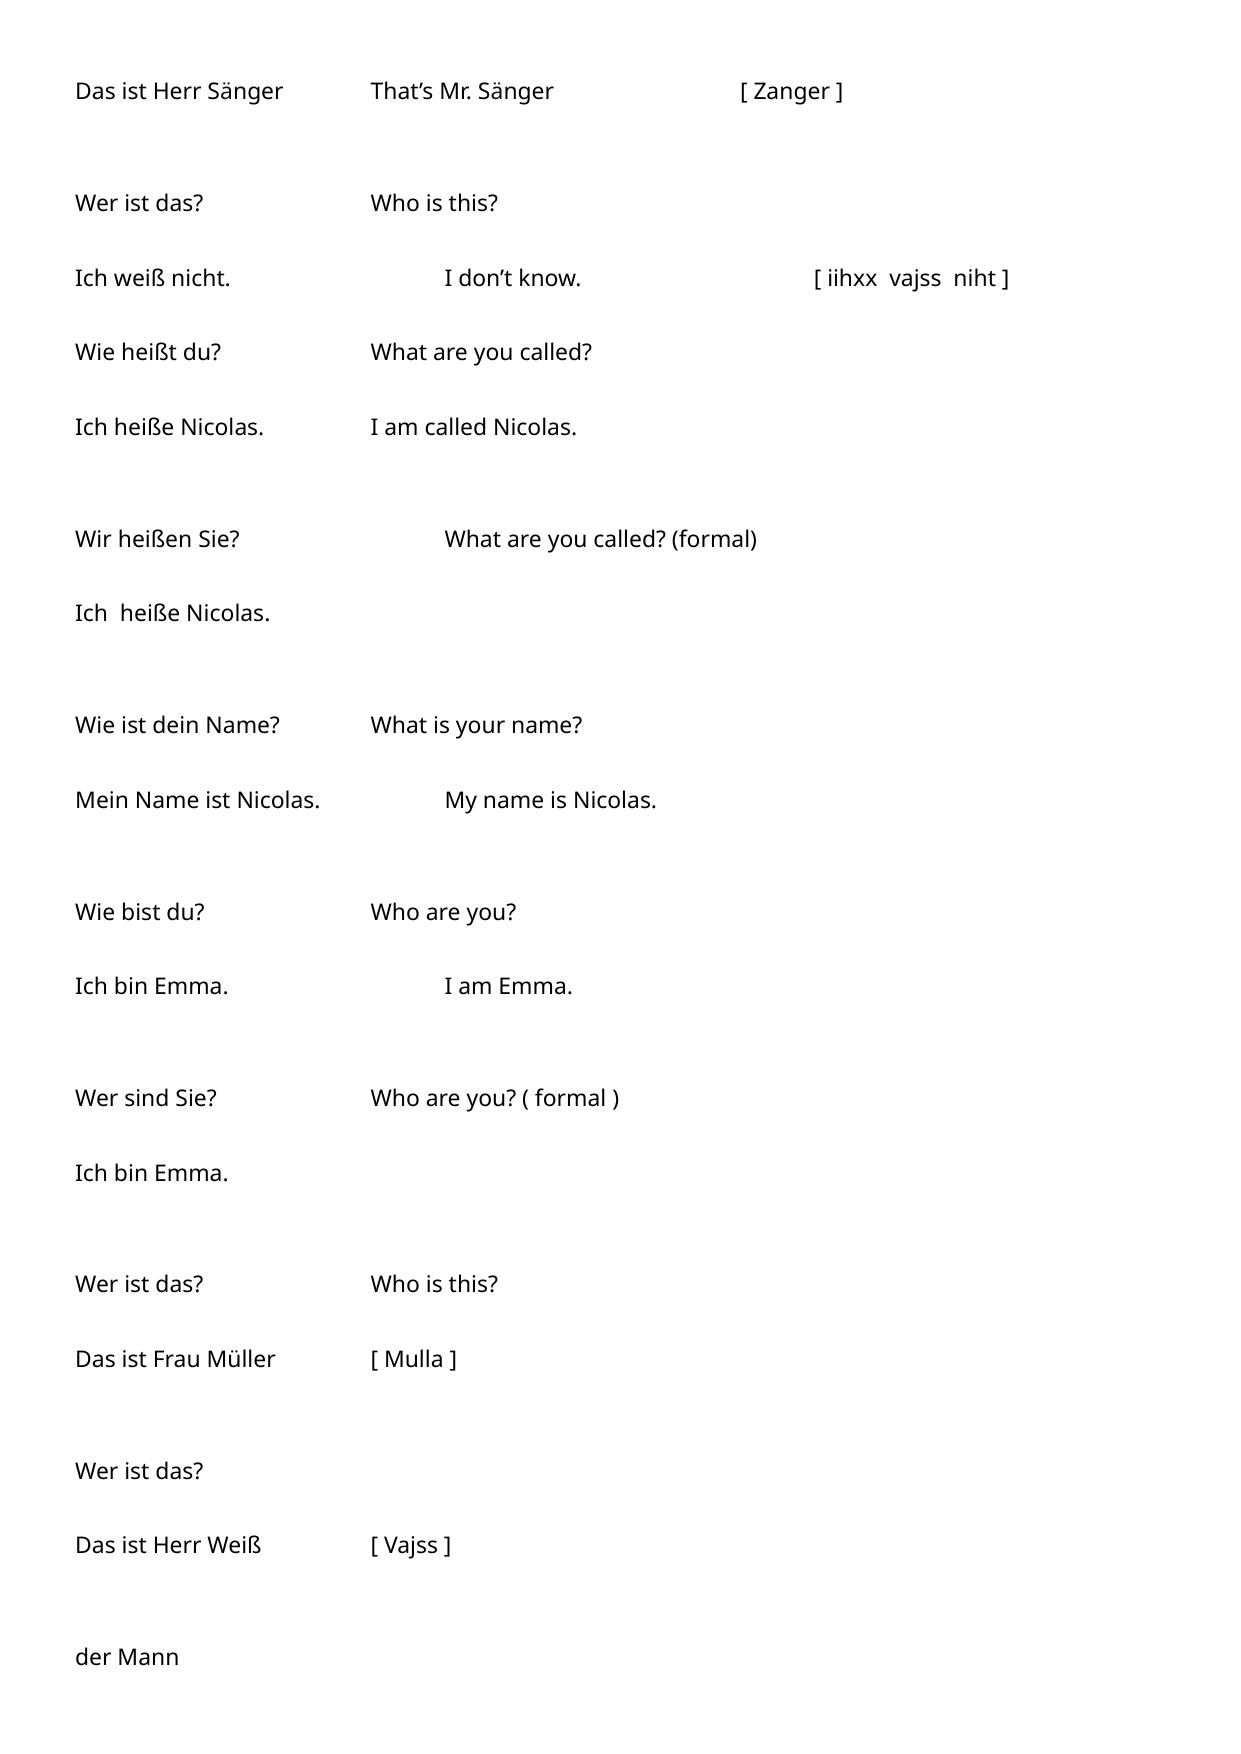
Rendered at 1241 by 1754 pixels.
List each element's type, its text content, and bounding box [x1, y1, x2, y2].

text Wie bist du? Who are you? [75, 895, 1165, 927]
text der Mann [75, 1641, 1165, 1672]
text Ich heiße Nicolas. I am called Nicolas. [75, 411, 1165, 442]
text Ich bin Emma. [75, 1156, 1165, 1188]
text Wie ist dein Name? What is your name? [75, 709, 1165, 740]
text Ich bin Emma. I am Emma. [75, 970, 1165, 1001]
text Wer ist das? Who is this? [75, 1268, 1165, 1299]
text Mein Name ist Nicolas. My name is Nicolas. [75, 783, 1165, 815]
text Wer ist das? [75, 1455, 1165, 1486]
text Wir heißen Sie? What are you called? (formal) [75, 522, 1165, 554]
text Ich heiße Nicolas. [75, 597, 1165, 628]
text Ich weiß nicht. I don’t know. [ iihxx vajss niht ] [75, 261, 1165, 293]
text Wer ist das? Who is this? [75, 187, 1165, 218]
text Wie heißt du? What are you called? [75, 336, 1165, 367]
text Das ist Herr Sänger That’s Mr. Sänger [ Zanger ] [75, 75, 1165, 106]
text Wer sind Sie? Who are you? ( formal ) [75, 1082, 1165, 1113]
text Das ist Herr Weiß [ Vajss ] [75, 1529, 1165, 1561]
text Das ist Frau Müller [ Mulla ] [75, 1343, 1165, 1374]
